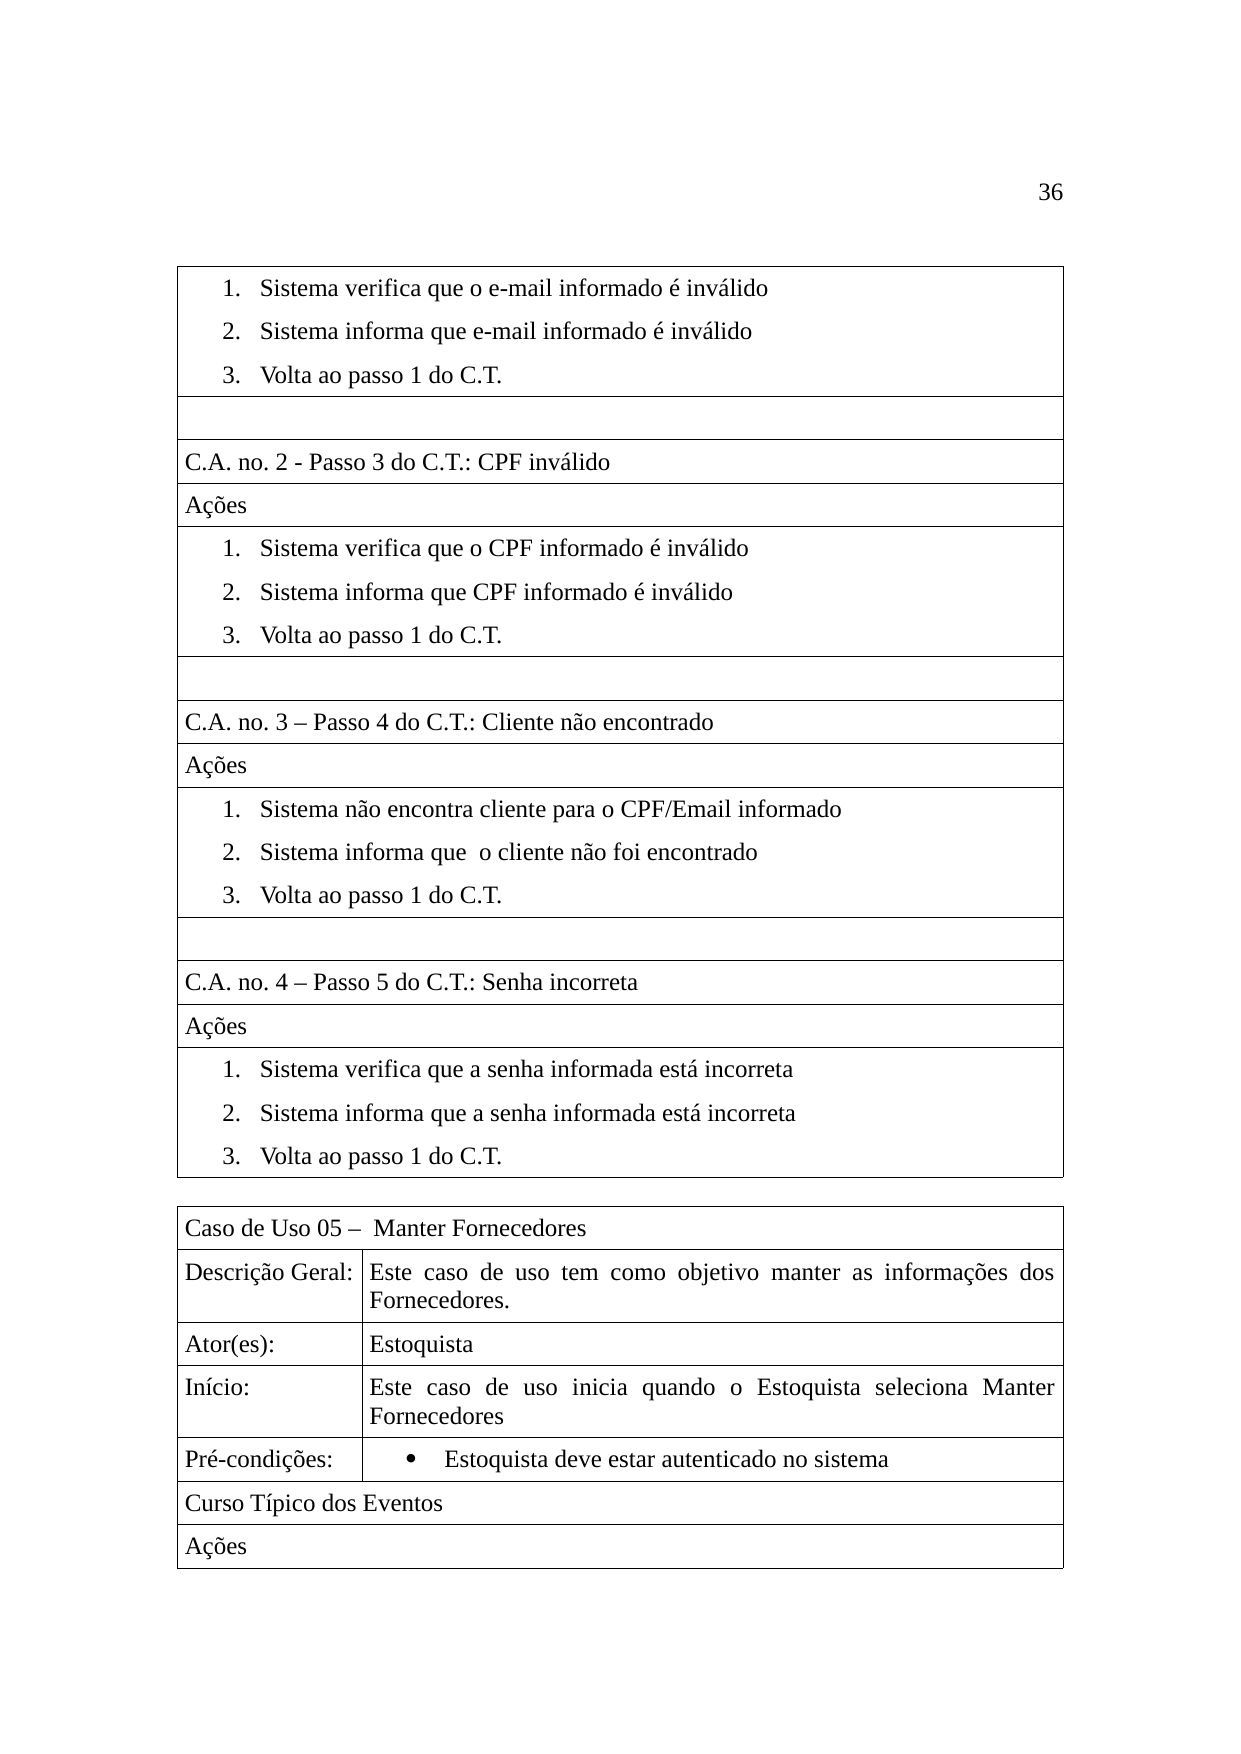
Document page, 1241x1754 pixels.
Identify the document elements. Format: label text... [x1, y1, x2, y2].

table_cell Este caso de uso inicia quando o Estoquista seleciona Manter Fornecedores [363, 1366, 1063, 1437]
table_cell Ações [178, 484, 1063, 526]
table_cell Sistema verifica que o e-mail informado é inválido [178, 267, 1063, 309]
table_cell [178, 918, 1063, 960]
table_cell Sistema informa que CPF informado é inválido [178, 570, 1063, 613]
table_cell Pré-condições: [178, 1438, 362, 1481]
table_cell [178, 657, 1063, 700]
table_cell Sistema informa que e-mail informado é inválido [178, 309, 1063, 352]
table_cell Este caso de uso tem como objetivo manter as informações dos Fornecedores. [363, 1250, 1063, 1322]
table_cell Início: [178, 1366, 362, 1437]
table_cell Sistema verifica que a senha informada está incorreta [178, 1048, 1063, 1090]
table_cell Ações [178, 1005, 1063, 1047]
table_cell Volta ao passo 1 do C.T. [178, 613, 1063, 656]
table_cell Sistema informa que o cliente não foi encontrado [178, 830, 1063, 873]
table_cell C.A. no. 2 - Passo 3 do C.T.: CPF inválido [178, 440, 1063, 483]
table_cell Curso Típico dos Eventos [178, 1482, 1063, 1524]
table_cell Estoquista deve estar autenticado no sistema [363, 1438, 1063, 1481]
table_cell Ações [178, 744, 1063, 787]
table_cell Descrição Geral: [178, 1250, 362, 1322]
table_header Caso de Uso 05 – Manter Fornecedores [178, 1207, 1063, 1249]
table_cell C.A. no. 3 – Passo 4 do C.T.: Cliente não encontrado [178, 701, 1063, 743]
table_cell Sistema verifica que o CPF informado é inválido [178, 527, 1063, 569]
table_cell Volta ao passo 1 do C.T. [178, 873, 1063, 917]
table_cell C.A. no. 4 – Passo 5 do C.T.: Senha incorreta [178, 961, 1063, 1003]
table_cell Volta ao passo 1 do C.T. [178, 1134, 1063, 1177]
table_cell Sistema não encontra cliente para o CPF/Email informado [178, 788, 1063, 830]
table_cell Sistema informa que a senha informada está incorreta [178, 1090, 1063, 1134]
table_cell Volta ao passo 1 do C.T. [178, 353, 1063, 396]
table_cell Estoquista [363, 1323, 1063, 1365]
table_cell Ações [178, 1525, 1063, 1567]
table_cell [178, 397, 1063, 439]
table_cell Ator(es): [178, 1323, 362, 1365]
